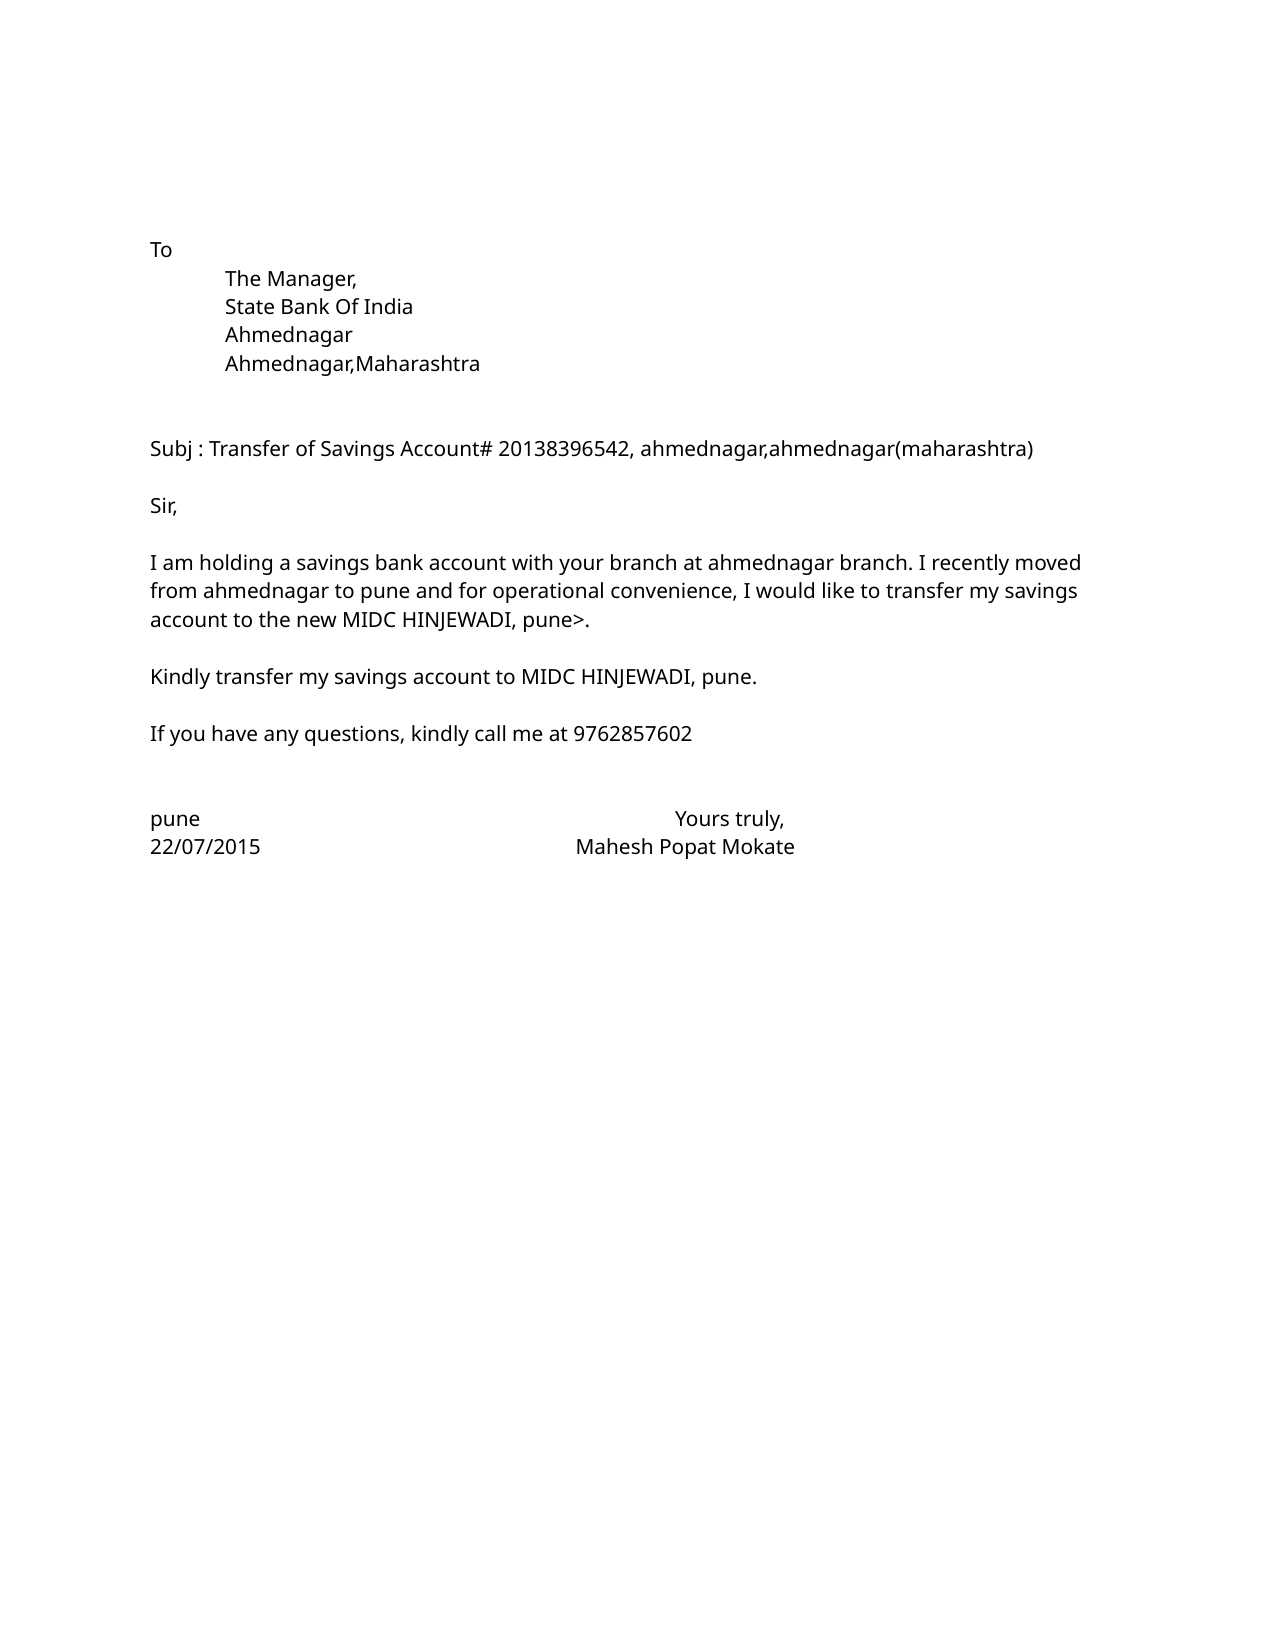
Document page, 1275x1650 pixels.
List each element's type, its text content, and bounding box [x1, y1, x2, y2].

text I am holding a savings bank account with your branch at ahmednagar branch. I recently moved from ahmednagar to pune and for operational convenience, I would like to transfer my savings account to the new MIDC HINJEWADI, pune>. [150, 548, 1125, 633]
text pune Yours truly, [150, 804, 1125, 832]
text Subj : Transfer of Savings Account# 20138396542, ahmednagar,ahmednagar(maharashtra) [150, 434, 1125, 463]
text 22/07/2015 Mahesh Popat Mokate [150, 832, 1125, 861]
text The Manager, [150, 264, 1125, 292]
text Ahmednagar [150, 321, 1125, 349]
text If you have any questions, kindly call me at 9762857602 [150, 719, 1125, 747]
text Ahmednagar,Maharashtra [150, 349, 1125, 377]
text To [150, 235, 1125, 264]
text State Bank Of India [150, 292, 1125, 321]
text Kindly transfer my savings account to MIDC HINJEWADI, pune. [150, 662, 1125, 690]
text Sir, [150, 491, 1125, 520]
